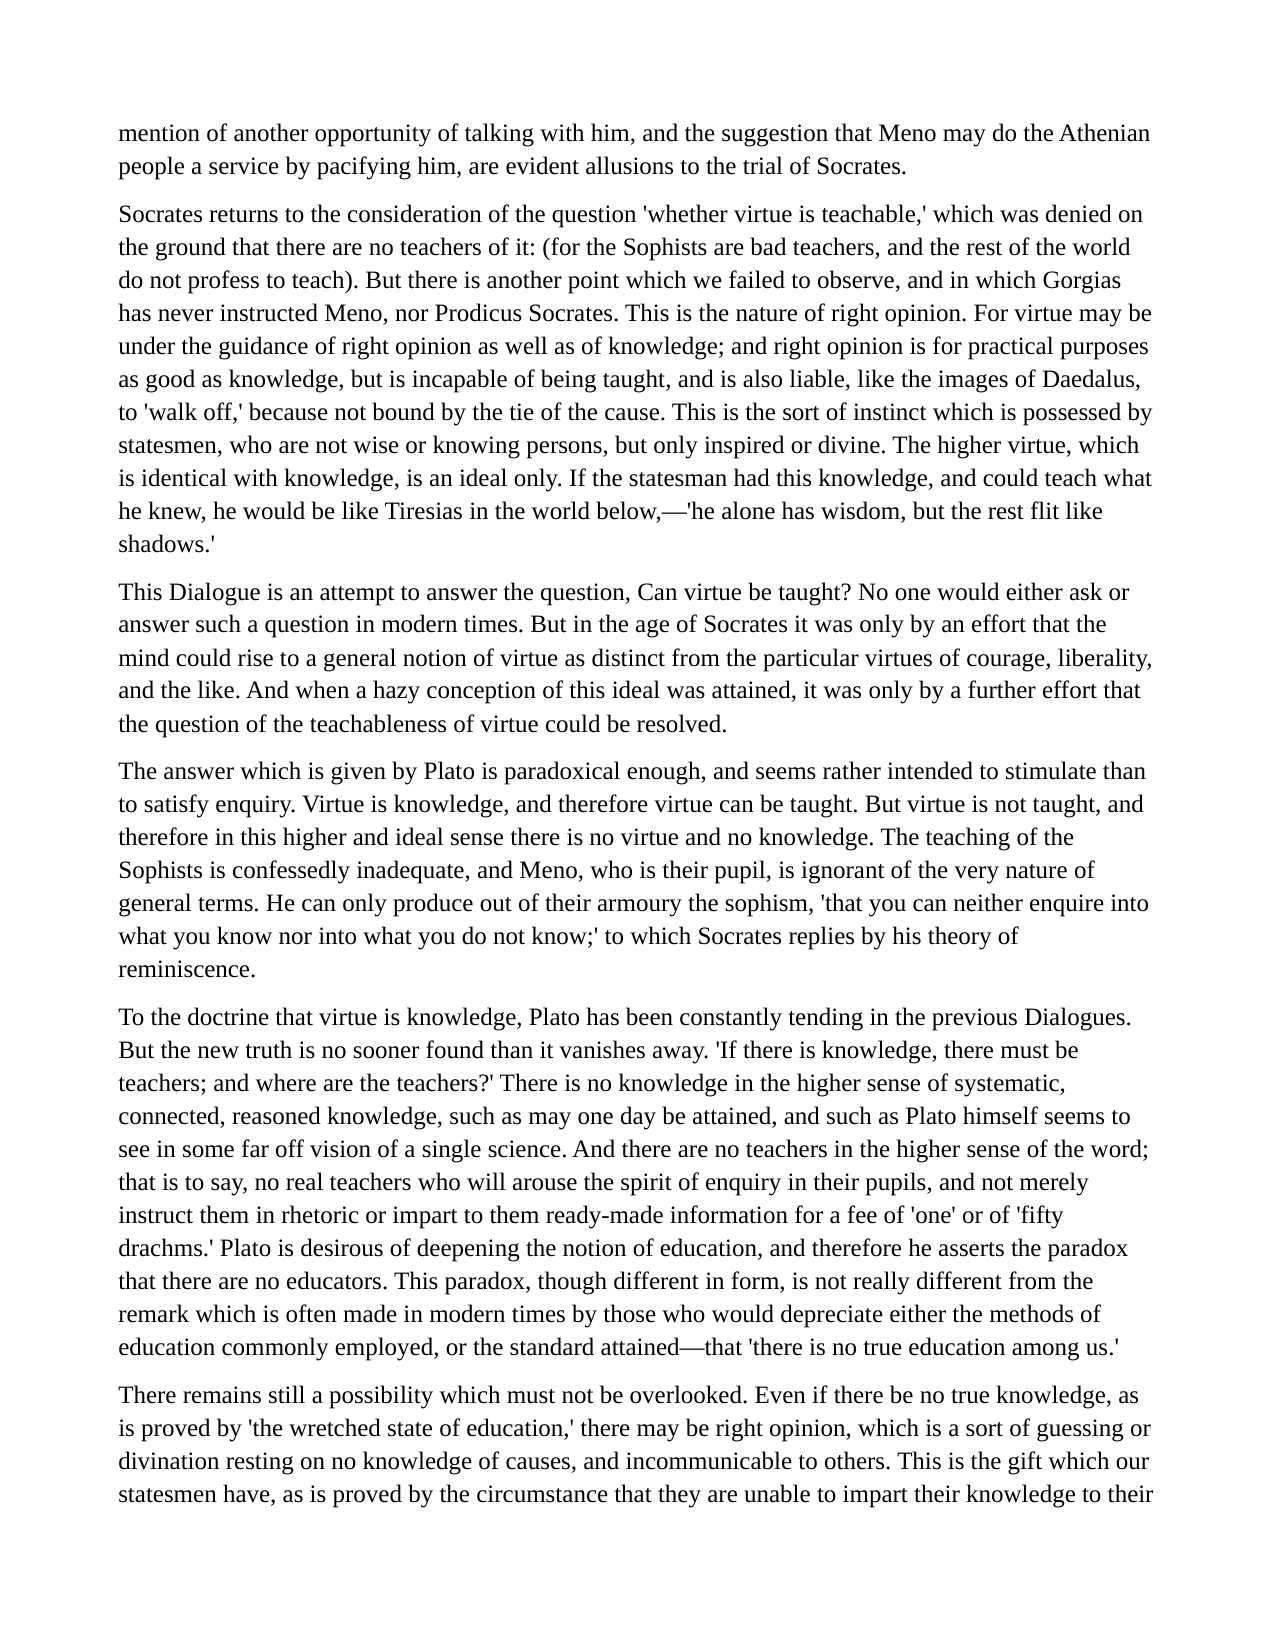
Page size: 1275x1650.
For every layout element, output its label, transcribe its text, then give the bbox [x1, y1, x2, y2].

text There remains still a possibility which must not be overlooked. Even if there be no true knowledge, as is proved by 'the wretched state of education,' there may be right opinion, which is a sort of guessing or divination resting on no knowledge of causes, and incommunicable to others. This is the gift which our statesmen have, as is proved by the circumstance that they are unable to impart their knowledge to their [118, 1380, 1157, 1508]
text The answer which is given by Plato is paradoxical enough, and seems rather intended to stimulate than to satisfy enquiry. Virtue is knowledge, and therefore virtue can be taught. But virtue is not taught, and therefore in this higher and ideal sense there is no virtue and no knowledge. The teaching of the Sophists is confessedly inadequate, and Meno, who is their pupil, is ignorant of the very nature of general terms. He can only produce out of their armoury the sophism, 'that you can neither enquire into what you know nor into what you do not know;' to which Socrates replies by his theory of reminiscence. [118, 756, 1157, 983]
text This Dialogue is an attempt to answer the question, Can virtue be taught? No one would either ask or answer such a question in modern times. But in the age of Socrates it was only by an effort that the mind could rise to a general notion of virtue as distinct from the particular virtues of courage, liberality, and the like. And when a hazy conception of this ideal was attained, it was only by a further effort that the question of the teachableness of virtue could be resolved. [118, 577, 1157, 737]
text To the doctrine that virtue is knowledge, Plato has been constantly tending in the previous Dialogues. But the new truth is no sooner found than it vanishes away. 'If there is knowledge, there must be teachers; and where are the teachers?' There is no knowledge in the higher sense of systematic, connected, reasoned knowledge, such as may one day be attained, and such as Plato himself seems to see in some far off vision of a single science. And there are no teachers in the higher sense of the word; that is to say, no real teachers who will arouse the spirit of enquiry in their pupils, and not merely instruct them in rhetoric or impart to them ready-made information for a fee of 'one' or of 'fifty drachms.' Plato is desirous of deepening the notion of education, and therefore he asserts the paradox that there are no educators. This paradox, though different in form, is not really different from the remark which is often made in modern times by those who would depreciate either the methods of education commonly employed, or the standard attained—that 'there is no true education among us.' [118, 1002, 1157, 1361]
text mention of another opportunity of talking with him, and the suggestion that Meno may do the Athenian people a service by pacifying him, are evident allusions to the trial of Socrates. [118, 118, 1157, 180]
text Socrates returns to the consideration of the question 'whether virtue is teachable,' which was denied on the ground that there are no teachers of it: (for the Sophists are bad teachers, and the rest of the world do not profess to teach). But there is another point which we failed to observe, and in which Gorgias has never instructed Meno, nor Prodicus Socrates. This is the nature of right opinion. For virtue may be under the guidance of right opinion as well as of knowledge; and right opinion is for practical purposes as good as knowledge, but is incapable of being taught, and is also liable, like the images of Daedalus, to 'walk off,' because not bound by the tie of the cause. This is the sort of instinct which is possessed by statesmen, who are not wise or knowing persons, but only inspired or divine. The higher virtue, which is identical with knowledge, is an ideal only. If the statesman had this knowledge, and could teach what he knew, he would be like Tiresias in the world below,—'he alone has wisdom, but the rest flit like shadows.' [118, 199, 1157, 558]
